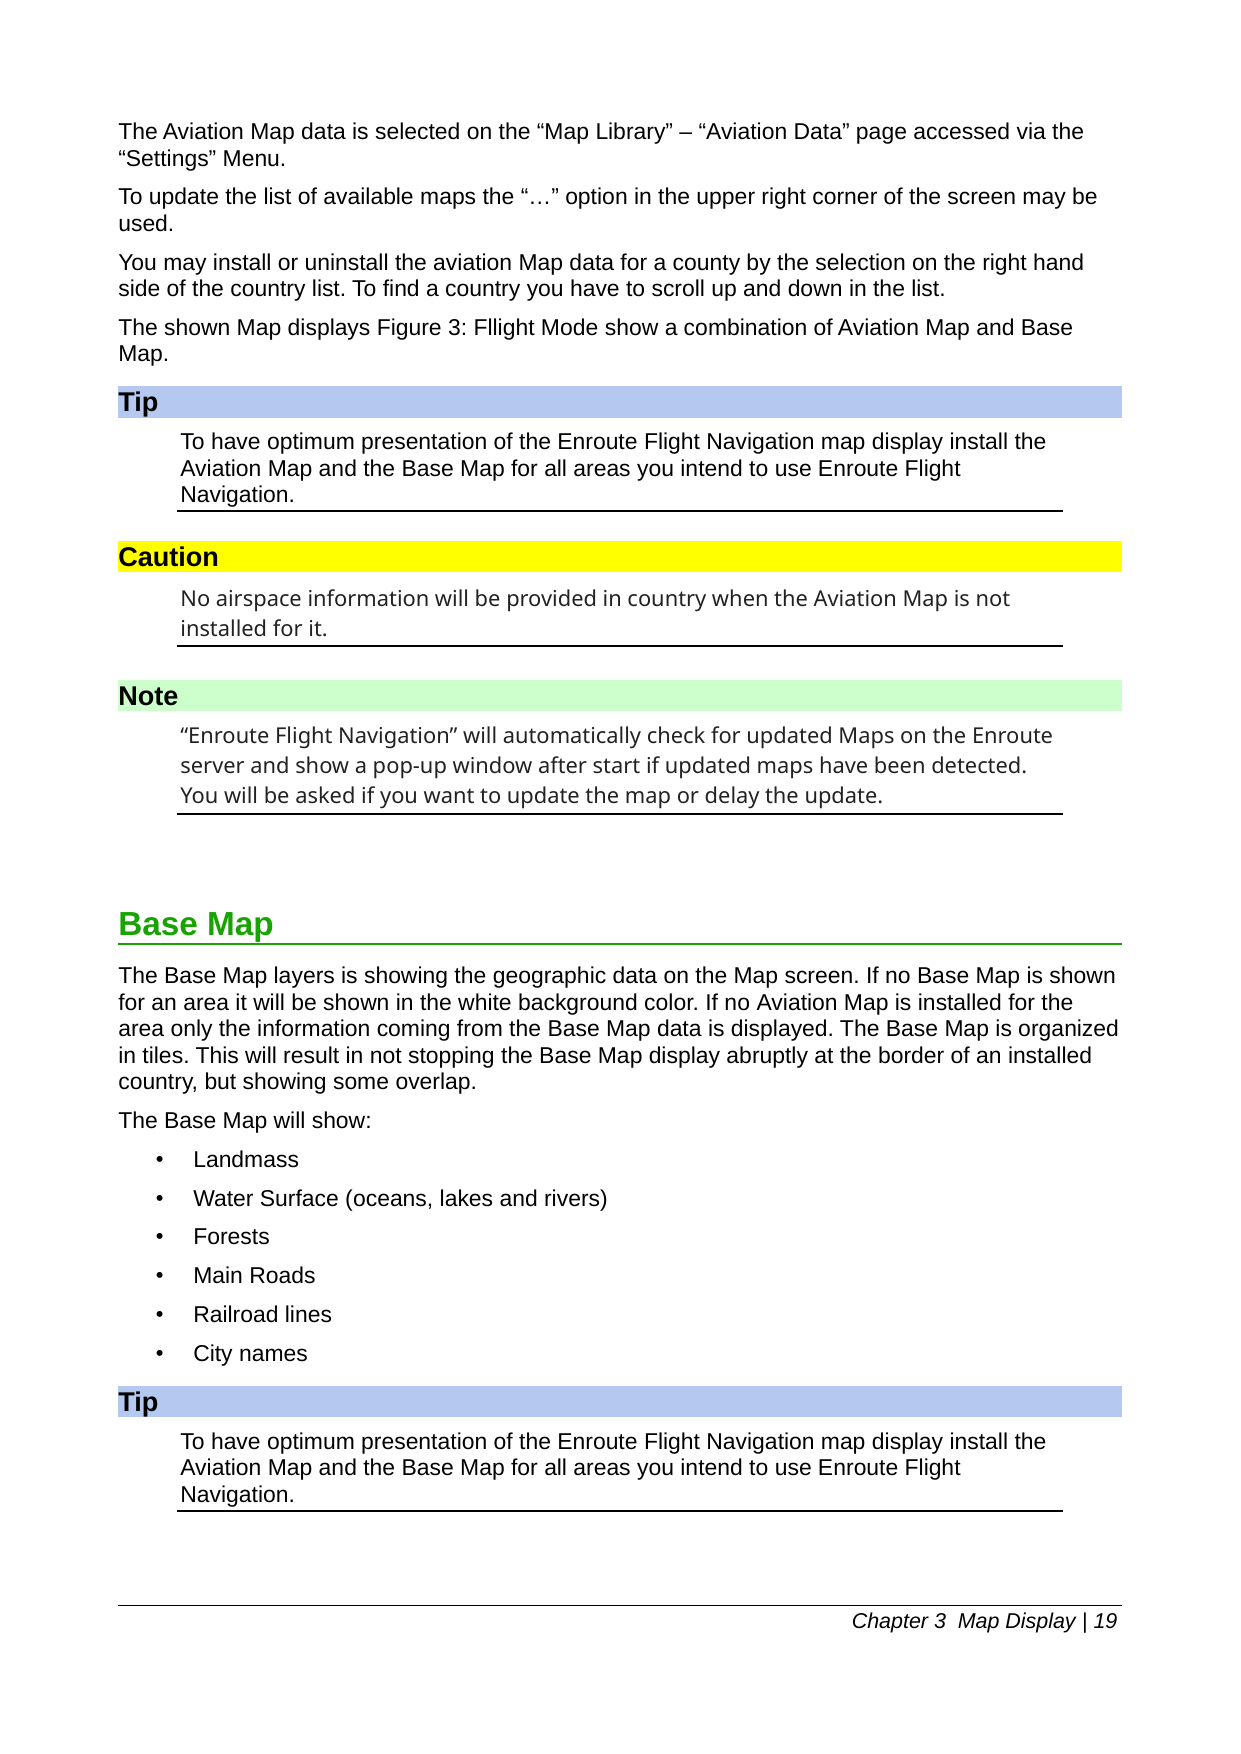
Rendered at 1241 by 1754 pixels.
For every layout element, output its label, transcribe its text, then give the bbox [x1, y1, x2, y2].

subtitle Caution [118, 541, 1122, 572]
subtitle The shown Map displays Figure 3: Fllight Mode show a combination of Aviation Map and Base Map. [118, 314, 1122, 366]
text To have optimum presentation of the Enroute Flight Navigation map display install the Aviation Map and the Base Map for all areas you intend to use Enroute Flight Navigation. [177, 1425, 1063, 1510]
subtitle Note [118, 680, 1122, 711]
subtitle Railroad lines [156, 1301, 1122, 1327]
subtitle The Base Map layers is showing the geographic data on the Map screen. If no Base Map is shown for an area it will be shown in the white background color. If no Aviation Map is installed for the area only the information coming from the Base Map data is displayed. The Base Map is organized in tiles. This will result in not stopping the Base Map display abruptly at the border of an installed country, but showing some overlap. [118, 962, 1122, 1094]
text To have optimum presentation of the Enroute Flight Navigation map display install the Aviation Map and the Base Map for all areas you intend to use Enroute Flight Navigation. [177, 425, 1063, 510]
subtitle To update the list of available maps the “…” option in the upper right corner of the screen may be used. [118, 183, 1122, 236]
text No airspace information will be provided in country when the Aviation Map is not installed for it. [177, 580, 1063, 645]
subtitle Base Map [118, 904, 1122, 943]
subtitle You may install or uninstall the aviation Map data for a county by the selection on the right hand side of the country list. To find a country you have to scroll up and down in the list. [118, 248, 1122, 301]
subtitle Main Roads [156, 1262, 1122, 1288]
text “Enroute Flight Navigation” will automatically check for updated Maps on the Enroute server and show a pop-up window after start if updated maps have been detected. You will be asked if you want to update the map or delay the update. [177, 717, 1063, 813]
subtitle The Base Map will show: [118, 1107, 1122, 1133]
subtitle Water Surface (oceans, lakes and rivers) [156, 1184, 1122, 1211]
subtitle City names [156, 1340, 1122, 1366]
subtitle Tip [118, 386, 1122, 418]
subtitle Forests [156, 1223, 1122, 1250]
subtitle Landmass [156, 1146, 1122, 1172]
subtitle The Aviation Map data is selected on the “Map Library” – “Aviation Data” page accessed via the “Settings” Menu. [118, 118, 1122, 171]
subtitle Tip [118, 1386, 1122, 1417]
